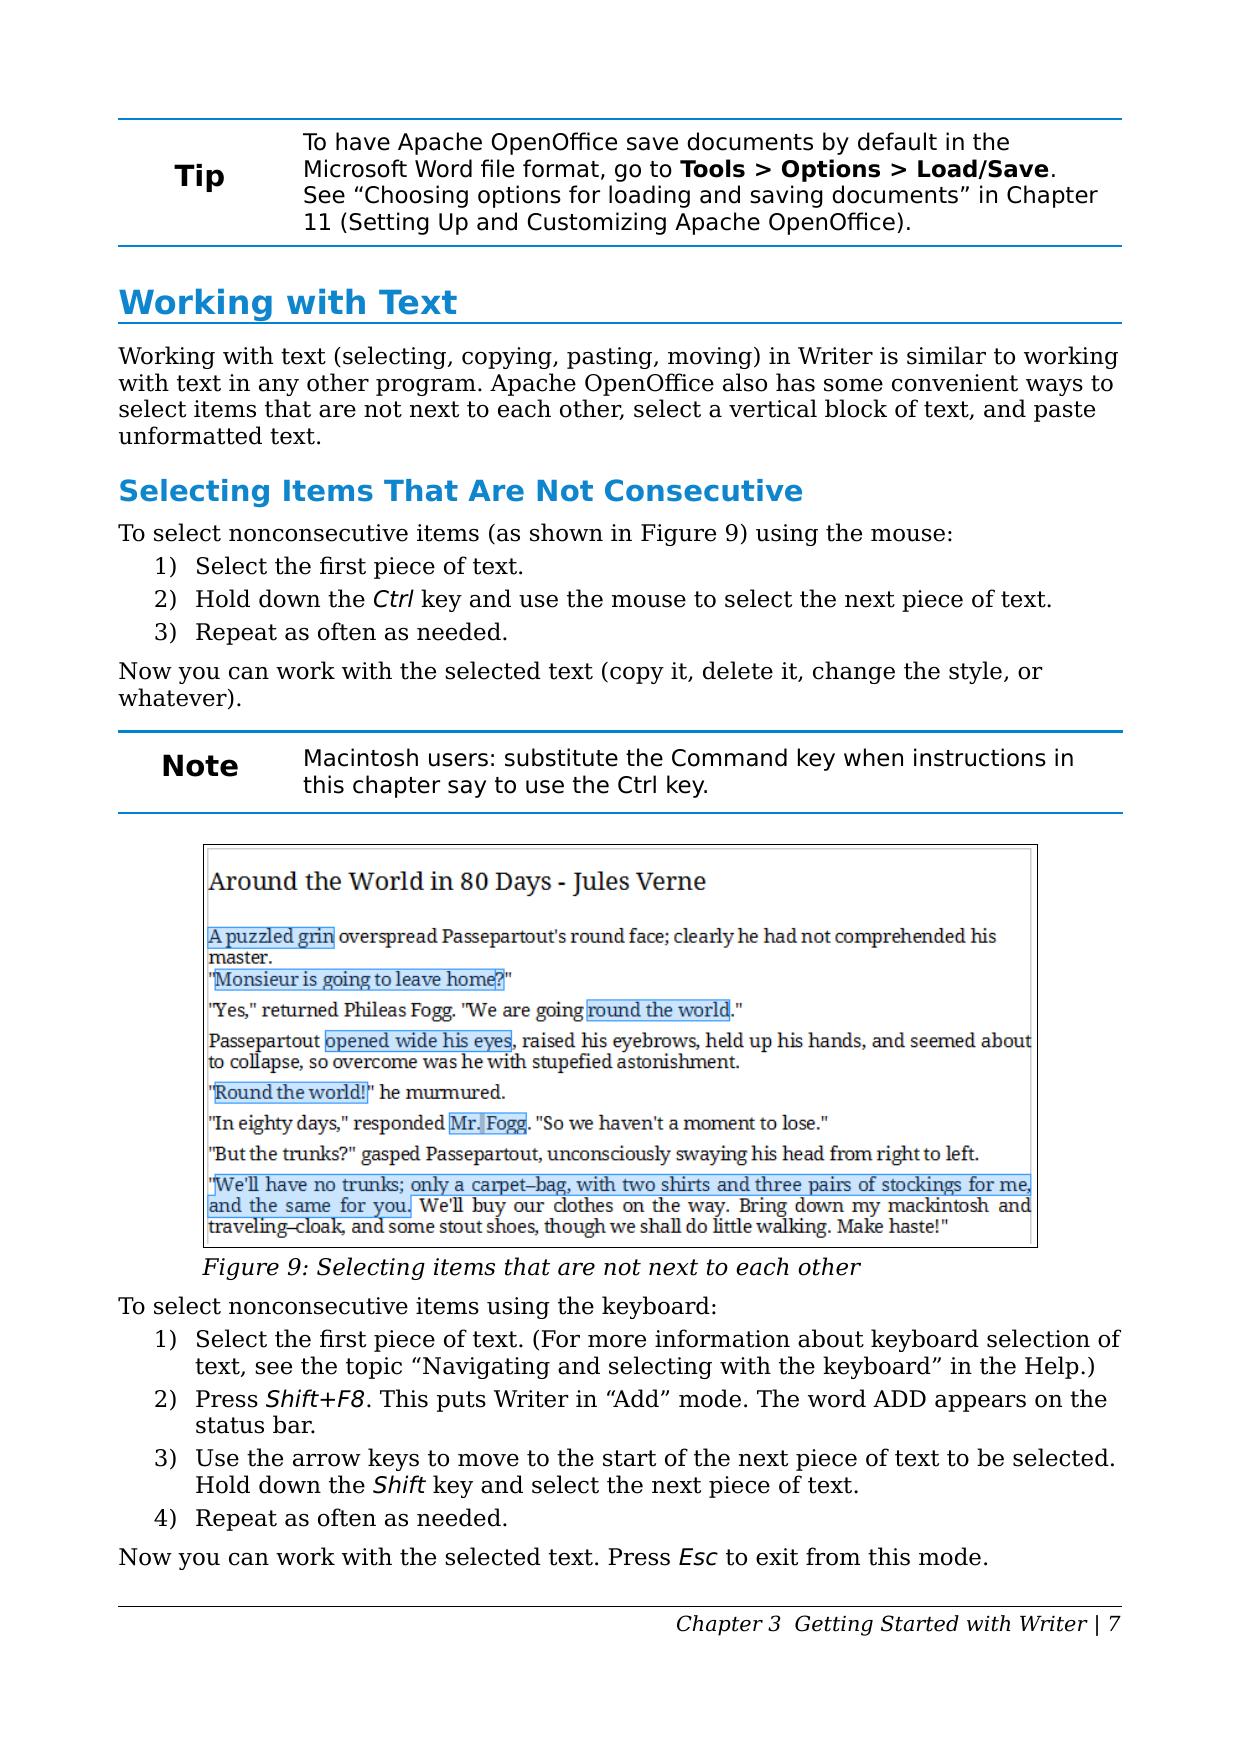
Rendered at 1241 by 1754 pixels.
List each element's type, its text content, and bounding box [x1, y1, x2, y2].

subtitle Working with Text [118, 283, 1122, 322]
table_header Tip [118, 120, 281, 244]
table_header Macintosh users: substitute the Command key when instructions in this chapter say to use the Ctrl key. [281, 733, 1122, 812]
list Use the arrow keys to move to the start of the next piece of text to be selected. Hold down the Shift key and select the next piece of text. [177, 1446, 1122, 1499]
text Now you can work with the selected text (copy it, delete it, change the style, or whatever). [118, 658, 1122, 712]
list Press Shift+F8. This puts Writer in “Add” mode. The word ADD appears on the status bar. [177, 1386, 1122, 1439]
picture [206, 848, 1034, 1244]
list Select the first piece of text. (For more information about keyboard selection of text, see the topic “Navigating and selecting with the keyboard” in the Help.) [177, 1326, 1122, 1380]
table_header Note [118, 733, 281, 812]
list Select the first piece of text. [177, 553, 1122, 580]
subtitle Selecting Items That Are Not Consecutive [118, 474, 1122, 508]
text Now you can work with the selected text. Press Esc to exit from this mode. [118, 1544, 1122, 1571]
list To select nonconsecutive items using the keyboard: [118, 1293, 1122, 1320]
table_header To have Apache OpenOffice save documents by default in the Microsoft Word file format, go to Tools > Options > Load/Save. See “Choosing options for loading and saving documents” in Chapter 11 (Setting Up and Customizing Apache OpenOffice). [281, 120, 1122, 244]
list Repeat as often as needed. [177, 1505, 1122, 1532]
list To select nonconsecutive items (as shown in Figure 9) using the mouse: [118, 520, 1122, 547]
list Repeat as often as needed. [177, 619, 1122, 646]
list Hold down the Ctrl key and use the mouse to select the next piece of text. [177, 586, 1122, 613]
text Figure 9: Selecting items that are not next to each other [202, 1254, 1038, 1281]
text Working with text (selecting, copying, pasting, moving) in Writer is similar to working with text in any other program. Apache OpenOffice also has some convenient ways to select items that are not next to each other, select a vertical block of text, and paste unformatted text. [118, 343, 1122, 450]
